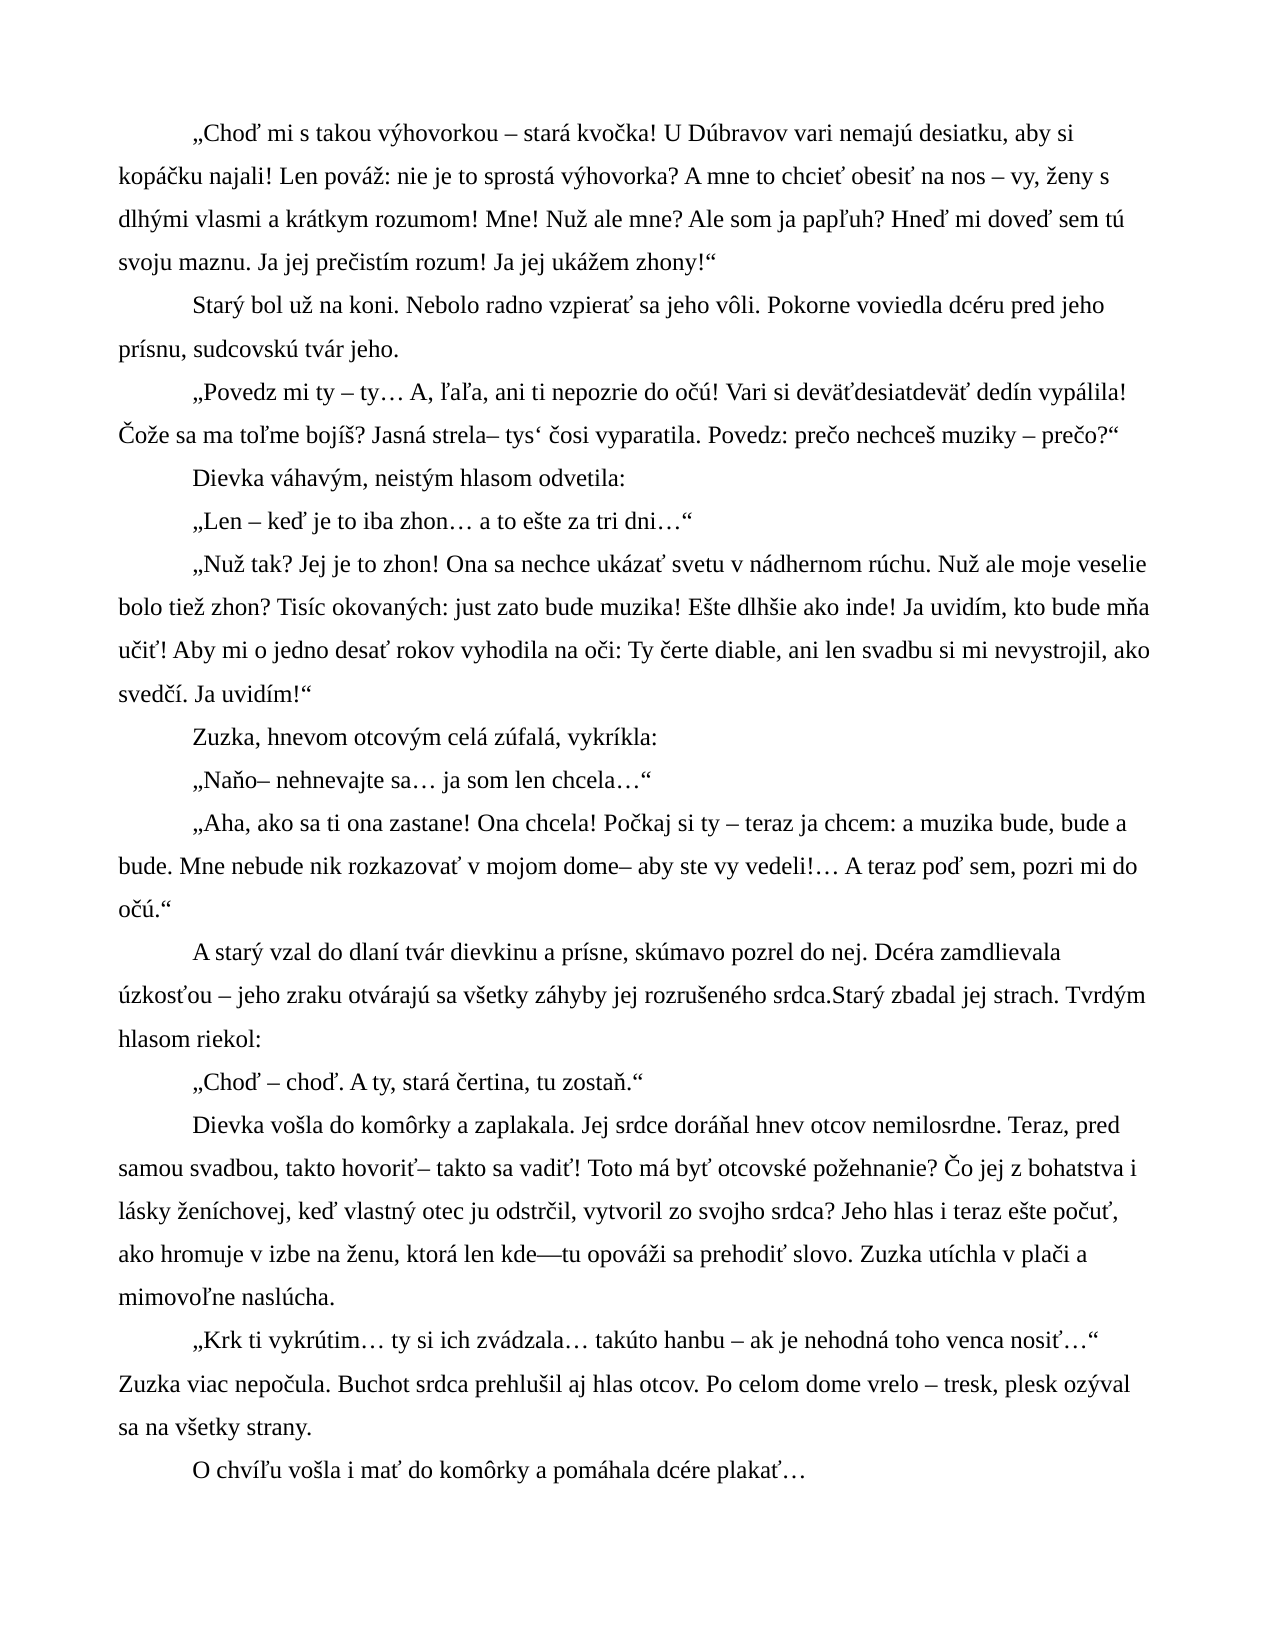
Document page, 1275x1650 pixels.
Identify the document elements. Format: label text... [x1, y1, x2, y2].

text Dievka vošla do komôrky a zaplakala. Jej srdce doráňal hnev otcov nemilosrdne. Teraz, pred samou svadbou, takto hovoriť– takto sa vadiť! Toto má byť otcovské požehnanie? Čo jej z bohatstva i lásky ženíchovej, keď vlastný otec ju odstrčil, vytvoril zo svojho srdca? Jeho hlas i teraz ešte počuť, ako hromuje v izbe na ženu, ktorá len kde—tu opováži sa prehodiť slovo. Zuzka utíchla v plači a mimovoľne naslúcha. [118, 1110, 1157, 1311]
text Zuzka, hnevom otcovým celá zúfalá, vykríkla: [118, 722, 1157, 751]
text A starý vzal do dlaní tvár dievkinu a prísne, skúmavo pozrel do nej. Dcéra zamdlievala úzkosťou – jeho zraku otvárajú sa všetky záhyby jej rozrušeného srdca.Starý zbadal jej strach. Tvrdým hlasom riekol: [118, 937, 1157, 1052]
text O chvíľu vošla i mať do komôrky a pomáhala dcére plakať… [118, 1455, 1157, 1484]
text „Choď mi s takou výhovorkou – stará kvočka! U Dúbravov vari nemajú desiatku, aby si kopáčku najali! Len pováž: nie je to sprostá výhovorka? A mne to chcieť obesiť na nos – vy, ženy s dlhými vlasmi a krátkym rozumom! Mne! Nuž ale mne? Ale som ja papľuh? Hneď mi doveď sem tú svoju maznu. Ja jej prečistím rozum! Ja jej ukážem zhony!“ [118, 118, 1157, 276]
text Starý bol už na koni. Nebolo radno vzpierať sa jeho vôli. Pokorne voviedla dcéru pred jeho prísnu, sudcovskú tvár jeho. [118, 291, 1157, 362]
text „Krk ti vykrútim… ty si ich zvádzala… takúto hanbu – ak je nehodná toho venca nosiť…“ Zuzka viac nepočula. Buchot srdca prehlušil aj hlas otcov. Po celom dome vrelo – tresk, plesk ozýval sa na všetky strany. [118, 1326, 1157, 1441]
text „Len – keď je to iba zhon… a to ešte za tri dni…“ [118, 506, 1157, 535]
text „Choď – choď. A ty, stará čertina, tu zostaň.“ [118, 1067, 1157, 1096]
text „Naňo– nehnevajte sa… ja som len chcela…“ [118, 765, 1157, 794]
text „Nuž tak? Jej je to zhon! Ona sa nechce ukázať svetu v nádhernom rúchu. Nuž ale moje veselie bolo tiež zhon? Tisíc okovaných: just zato bude muzika! Ešte dlhšie ako inde! Ja uvidím, kto bude mňa učiť! Aby mi o jedno desať rokov vyhodila na oči: Ty čerte diable, ani len svadbu si mi nevystrojil, ako svedčí. Ja uvidím!“ [118, 549, 1157, 707]
text „Povedz mi ty – ty… A, ľaľa, ani ti nepozrie do očú! Vari si deväťdesiatdeväť dedín vypálila! Čože sa ma toľme bojíš? Jasná strela– tys‘ čosi vyparatila. Povedz: prečo nechceš muziky – prečo?“ [118, 377, 1157, 449]
text „Aha, ako sa ti ona zastane! Ona chcela! Počkaj si ty – teraz ja chcem: a muzika bude, bude a bude. Mne nebude nik rozkazovať v mojom dome– aby ste vy vedeli!… A teraz poď sem, pozri mi do očú.“ [118, 808, 1157, 923]
text Dievka váhavým, neistým hlasom odvetila: [118, 463, 1157, 492]
